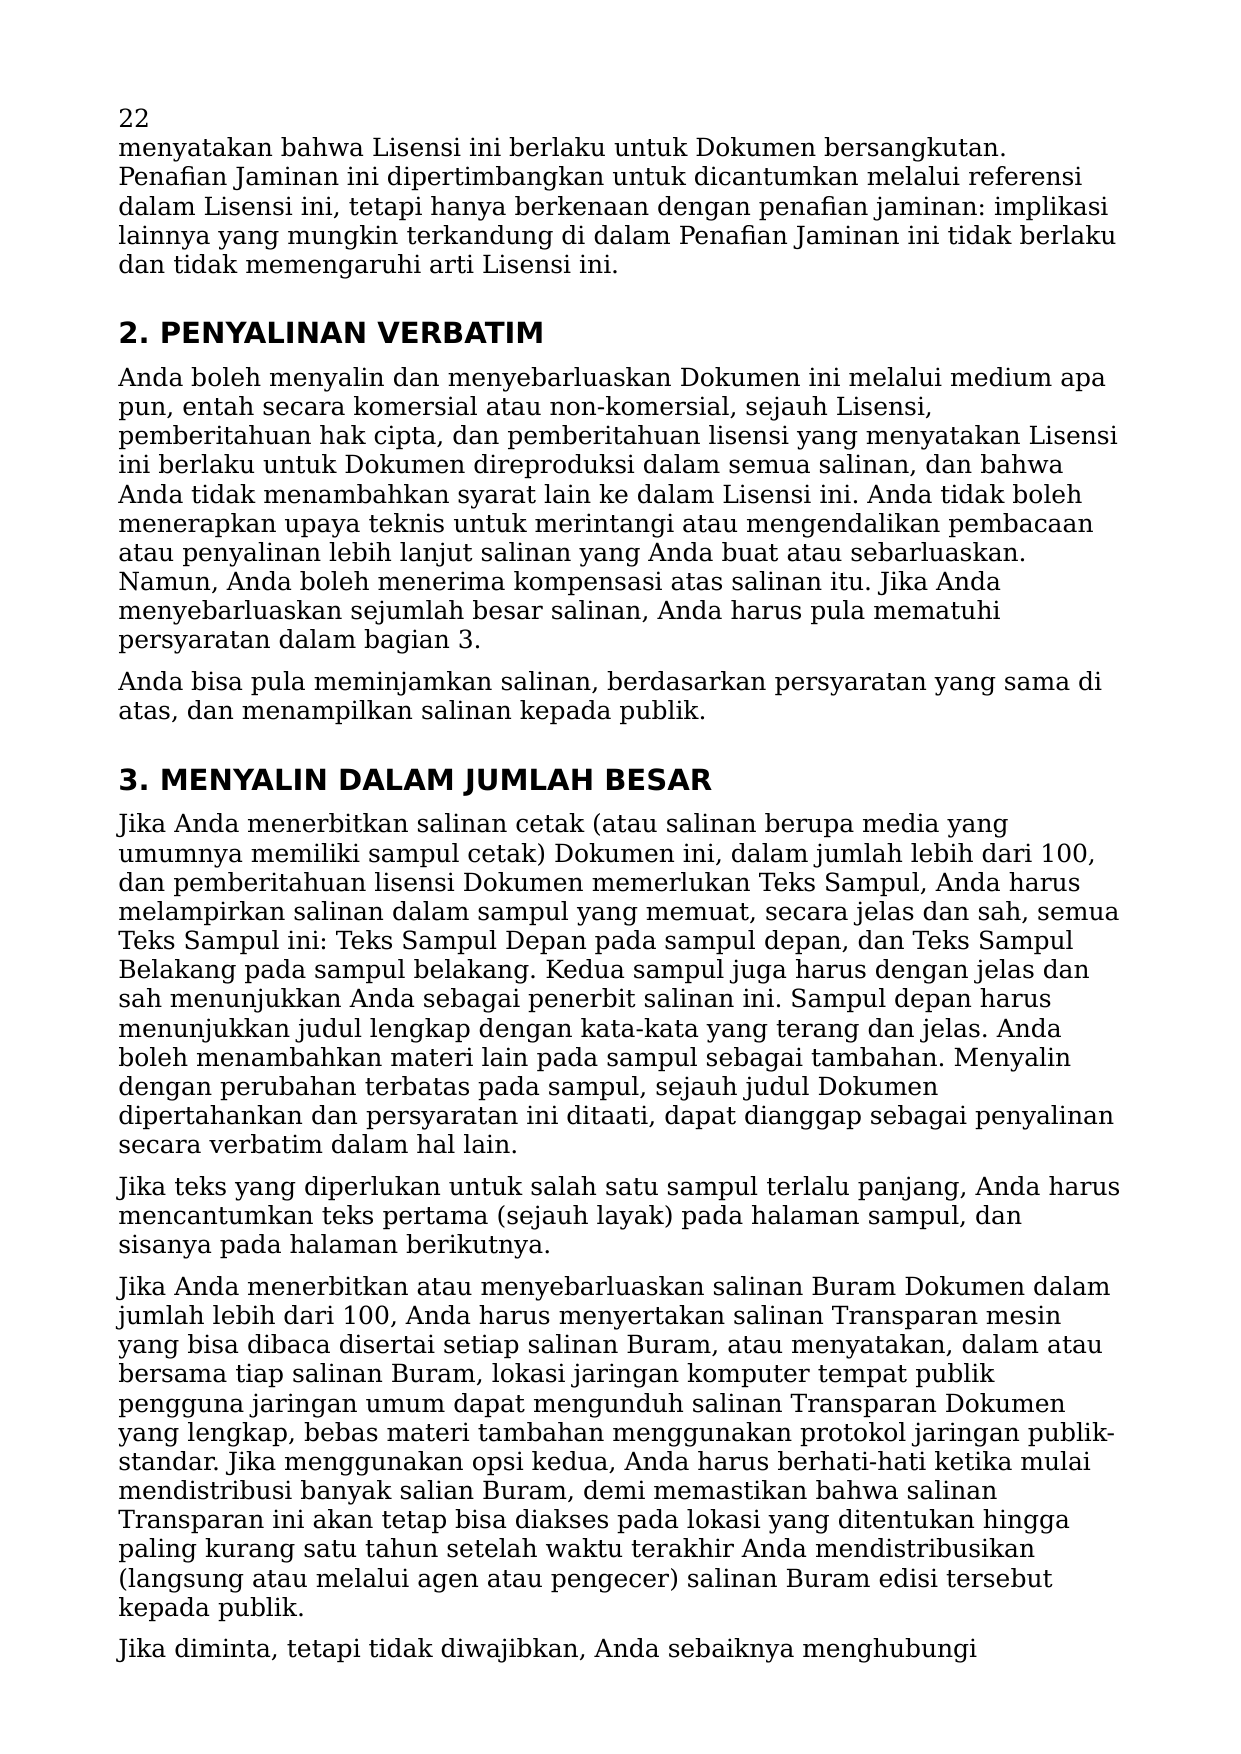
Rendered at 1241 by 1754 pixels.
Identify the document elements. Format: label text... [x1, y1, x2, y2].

text Jika Anda menerbitkan atau menyebarluaskan salinan Buram Dokumen dalam jumlah lebih dari 100, Anda harus menyertakan salinan Transparan mesin yang bisa dibaca disertai setiap salinan Buram, atau menyatakan, dalam atau bersama tiap salinan Buram, lokasi jaringan komputer tempat publik pengguna jaringan umum dapat mengunduh salinan Transparan Dokumen yang lengkap, bebas materi tambahan menggunakan protokol jaringan publik-standar. Jika menggunakan opsi kedua, Anda harus berhati-hati ketika mulai mendistribusi banyak salian Buram, demi memastikan bahwa salinan Transparan ini akan tetap bisa diakses pada lokasi yang ditentukan hingga paling kurang satu tahun setelah waktu terakhir Anda mendistribusikan (langsung atau melalui agen atau pengecer) salinan Buram edisi tersebut kepada publik. [118, 1272, 1122, 1622]
subtitle 2. PENYALINAN VERBATIM [118, 317, 1122, 351]
text Jika diminta, tetapi tidak diwajibkan, Anda sebaiknya menghubungi [118, 1634, 1122, 1664]
subtitle 3. MENYALIN DALAM JUMLAH BESAR [118, 763, 1122, 797]
text Anda boleh menyalin dan menyebarluaskan Dokumen ini melalui medium apa pun, entah secara komersial atau non-komersial, sejauh Lisensi, pemberitahuan hak cipta, dan pemberitahuan lisensi yang menyatakan Lisensi ini berlaku untuk Dokumen direproduksi dalam semua salinan, dan bahwa Anda tidak menambahkan syarat lain ke dalam Lisensi ini. Anda tidak boleh menerapkan upaya teknis untuk merintangi atau mengendalikan pembacaan atau penyalinan lebih lanjut salinan yang Anda buat atau sebarluaskan. Namun, Anda boleh menerima kompensasi atas salinan itu. Jika Anda menyebarluaskan sejumlah besar salinan, Anda harus pula mematuhi persyaratan dalam bagian 3. [118, 363, 1122, 655]
text Jika teks yang diperlukan untuk salah satu sampul terlalu panjang, Anda harus mencantumkan teks pertama (sejauh layak) pada halaman sampul, dan sisanya pada halaman berikutnya. [118, 1172, 1122, 1259]
text Anda bisa pula meminjamkan salinan, berdasarkan persyaratan yang sama di atas, dan menampilkan salinan kepada publik. [118, 667, 1122, 726]
text Jika Anda menerbitkan salinan cetak (atau salinan berupa media yang umumnya memiliki sampul cetak) Dokumen ini, dalam jumlah lebih dari 100, dan pemberitahuan lisensi Dokumen memerlukan Teks Sampul, Anda harus melampirkan salinan dalam sampul yang memuat, secara jelas dan sah, semua Teks Sampul ini: Teks Sampul Depan pada sampul depan, dan Teks Sampul Belakang pada sampul belakang. Kedua sampul juga harus dengan jelas dan sah menunjukkan Anda sebagai penerbit salinan ini. Sampul depan harus menunjukkan judul lengkap dengan kata-kata yang terang dan jelas. Anda boleh menambahkan materi lain pada sampul sebagai tambahan. Menyalin dengan perubahan terbatas pada sampul, sejauh judul Dokumen dipertahankan dan persyaratan ini ditaati, dapat dianggap sebagai penyalinan secara verbatim dalam hal lain. [118, 809, 1122, 1159]
text menyatakan bahwa Lisensi ini berlaku untuk Dokumen bersangkutan. Penafian Jaminan ini dipertimbangkan untuk dicantumkan melalui referensi dalam Lisensi ini, tetapi hanya berkenaan dengan penafian jaminan: implikasi lainnya yang mungkin terkandung di dalam Penafian Jaminan ini tidak berlaku dan tidak memengaruhi arti Lisensi ini. [118, 133, 1122, 279]
